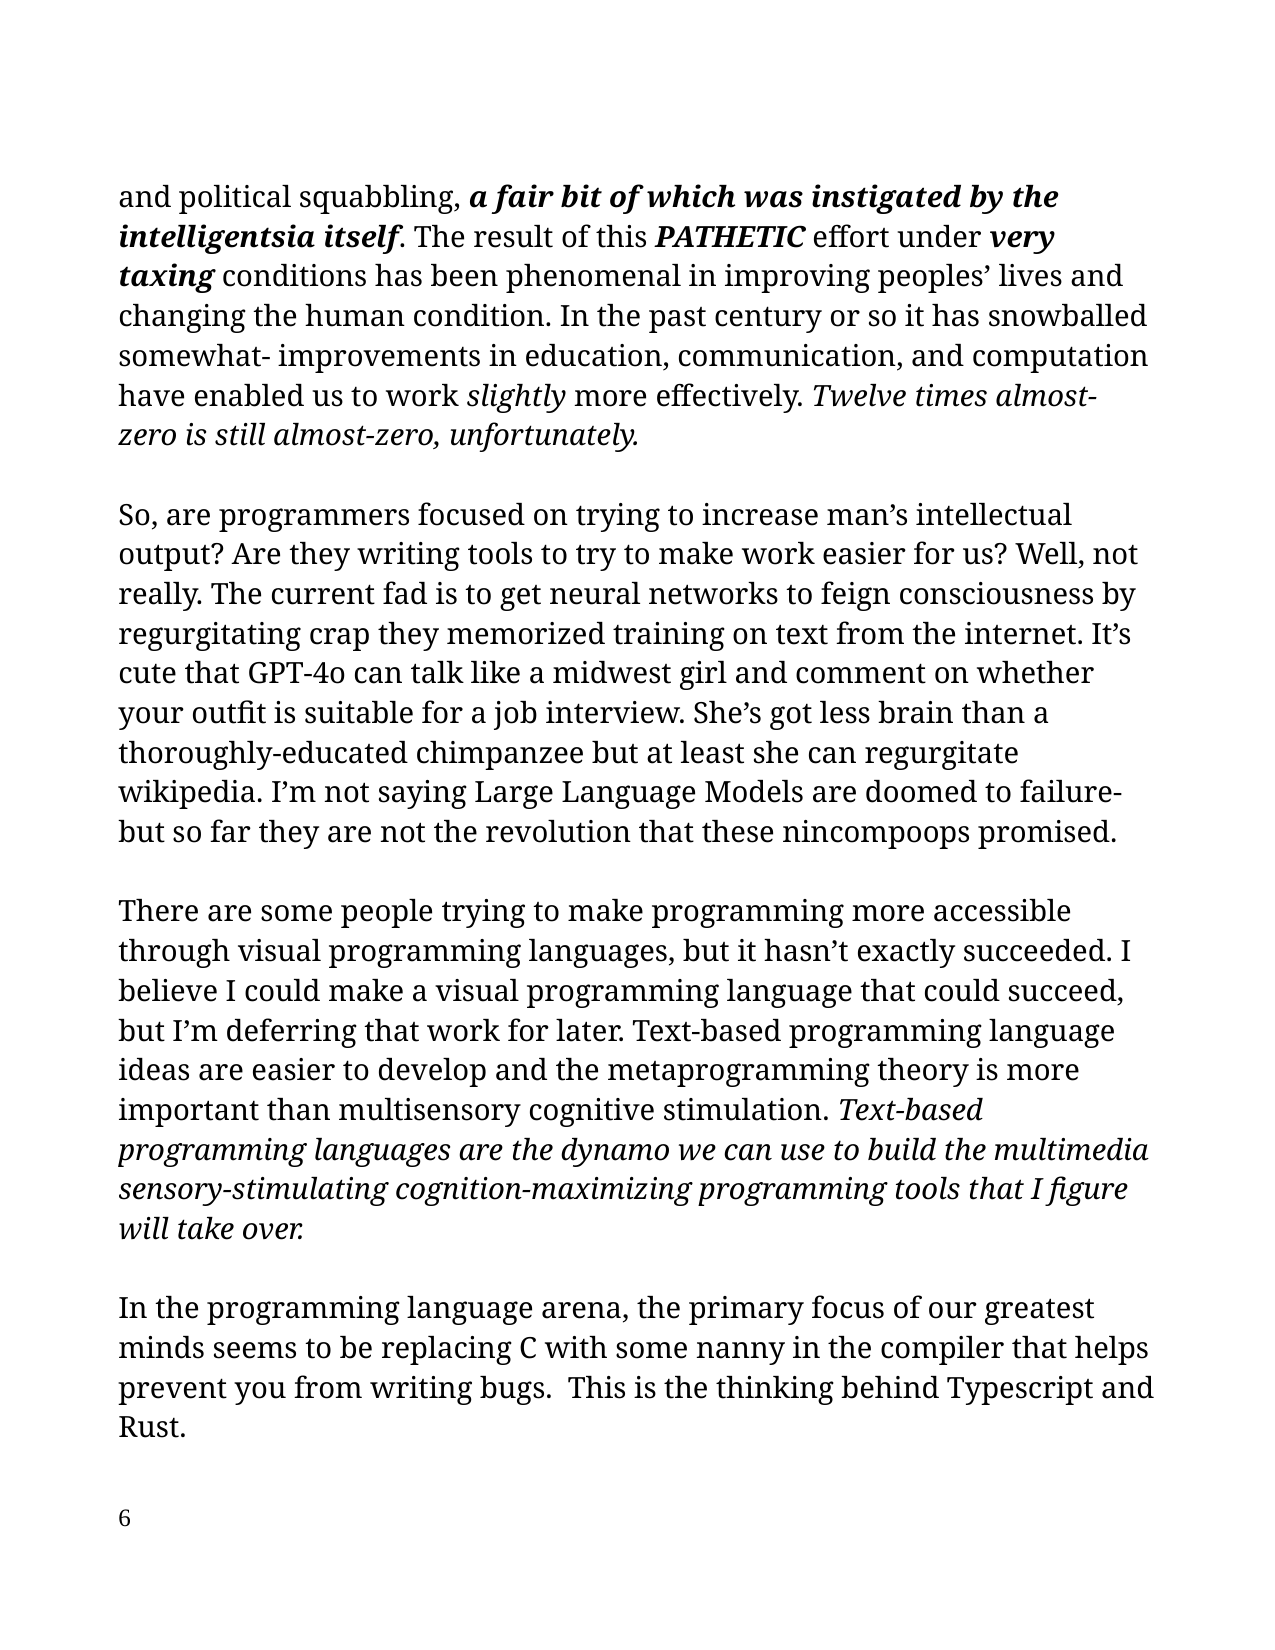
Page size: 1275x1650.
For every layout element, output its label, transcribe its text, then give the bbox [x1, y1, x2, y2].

text and political squabbling, a fair bit of which was instigated by the intelligentsia itself. The result of this PATHETIC effort under very taxing conditions has been phenomenal in improving peoples’ lives and changing the human condition. In the past century or so it has snowballed somewhat- improvements in education, communication, and computation have enabled us to work slightly more effectively. Twelve times almost-zero is still almost-zero, unfortunately. [118, 176, 1157, 454]
text There are some people trying to make programming more accessible through visual programming languages, but it hasn’t exactly succeeded. I believe I could make a visual programming language that could succeed, but I’m deferring that work for later. Text-based programming language ideas are easier to develop and the metaprogramming theory is more important than multisensory cognitive stimulation. Text-based programming languages are the dynamo we can use to build the multimedia sensory-stimulating cognition-maximizing programming tools that I figure will take over. [118, 891, 1157, 1248]
text So, are programmers focused on trying to increase man’s intellectual output? Are they writing tools to try to make work easier for us? Well, not really. The current fad is to get neural networks to feign consciousness by regurgitating crap they memorized training on text from the internet. It’s cute that GPT-4o can talk like a midwest girl and comment on whether your outfit is suitable for a job interview. She’s got less brain than a thoroughly-educated chimpanzee but at least she can regurgitate wikipedia. I’m not saying Large Language Models are doomed to failure- but so far they are not the revolution that these nincompoops promised. [118, 494, 1157, 851]
text In the programming language arena, the primary focus of our greatest minds seems to be replacing C with some nanny in the compiler that helps prevent you from writing bugs. This is the thinking behind Typescript and Rust. [118, 1288, 1157, 1446]
